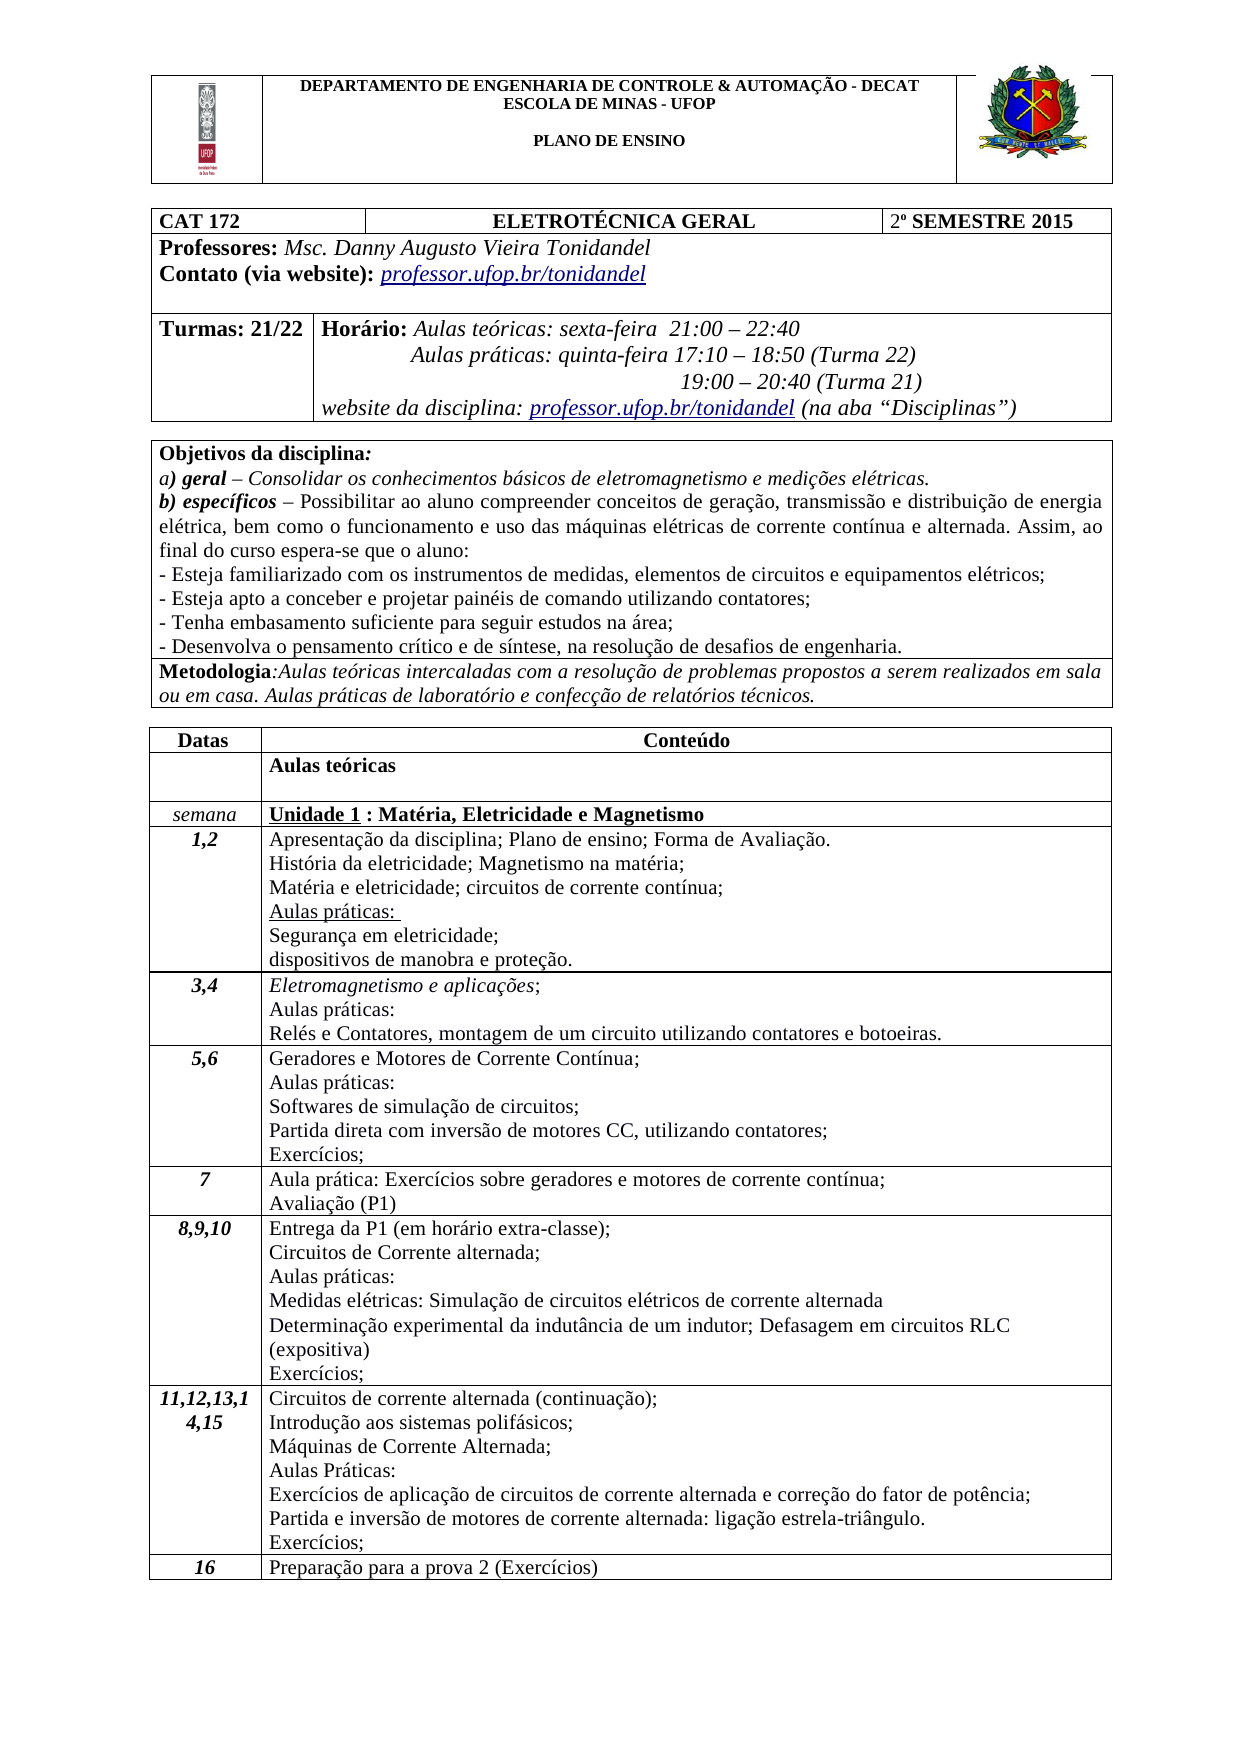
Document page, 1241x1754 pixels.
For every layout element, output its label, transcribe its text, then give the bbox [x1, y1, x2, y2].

table_cell Metodologia:Aulas teóricas intercaladas com a resolução de problemas propostos a serem realizados em sala ou em casa. Aulas práticas de laboratório e confecção de relatórios técnicos. [152, 659, 1112, 707]
table_header 2o SEMESTRE 2015 [883, 209, 1111, 233]
table_cell 1,2 [150, 827, 261, 971]
picture [976, 62, 1091, 159]
table_cell Unidade 1 : Matéria, Eletricidade e Magnetismo [262, 802, 1111, 826]
table_cell Horário: Aulas teóricas: sexta-feira 21:00 – 22:40 Aulas práticas: quinta-feira 17:10 – 18:50 (Turma 22) 19:00 – 20:40 (Turma 21) website da disciplina: professor.ufop.br/tonidandel (na aba “Disciplinas”) [314, 314, 1111, 421]
table_cell 16 [150, 1555, 261, 1579]
table_cell Aula prática: Exercícios sobre geradores e motores de corrente contínua; Avaliação (P1) [262, 1167, 1111, 1215]
table_cell Apresentação da disciplina; Plano de ensino; Forma de Avaliação. História da eletricidade; Magnetismo na matéria; Matéria e eletricidade; circuitos de corrente contínua; Aulas práticas: Segurança em eletricidade; dispositivos de manobra e proteção. [262, 827, 1111, 971]
table_cell Preparação para a prova 2 (Exercícios) [262, 1555, 1111, 1579]
table_cell 11,12,13,14,15 [150, 1386, 261, 1554]
table_cell 5,6 [150, 1046, 261, 1166]
table_cell 7 [150, 1167, 261, 1215]
table_header Datas [150, 728, 261, 752]
table_cell [150, 753, 261, 801]
table_cell Circuitos de corrente alternada (continuação); Introdução aos sistemas polifásicos; Máquinas de Corrente Alternada; Aulas Práticas: Exercícios de aplicação de circuitos de corrente alternada e correção do fator de potência; Partida e inversão de motores de corrente alternada: ligação estrela-triângulo. Exercícios; [262, 1386, 1111, 1554]
table_cell Aulas teóricas [262, 753, 1111, 801]
table_cell Geradores e Motores de Corrente Contínua; Aulas práticas: Softwares de simulação de circuitos; Partida direta com inversão de motores CC, utilizando contatores; Exercícios; [262, 1046, 1111, 1166]
table_cell Eletromagnetismo e aplicações; Aulas práticas: Relés e Contatores, montagem de um circuito utilizando contatores e botoeiras. [262, 973, 1111, 1044]
table_cell semana [150, 802, 261, 826]
table_cell 8,9,10 [150, 1216, 261, 1384]
table_header Conteúdo [262, 728, 1111, 752]
table_cell Professores: Msc. Danny Augusto Vieira Tonidandel Contato (via website): professor.ufop.br/tonidandel [152, 234, 1111, 313]
table_header Objetivos da disciplina: a) geral – Consolidar os conhecimentos básicos de eletromagnetismo e medições elétricas. b) específicos – Possibilitar ao aluno compreender conceitos de geração, transmissão e distribuição de energia elétrica, bem como o funcionamento e uso das máquinas elétricas de corrente contínua e alternada. Assim, ao final do curso espera-se que o aluno: - Esteja familiarizado com os instrumentos de medidas, elementos de circuitos e equipamentos elétricos; - Esteja apto a conceber e projetar painéis de comando utilizando contatores; - Tenha embasamento suficiente para seguir estudos na área; - Desenvolva o pensamento crítico e de síntese, na resolução de desafios de engenharia. [152, 441, 1112, 658]
table_cell Entrega da P1 (em horário extra-classe); Circuitos de Corrente alternada; Aulas práticas: Medidas elétricas: Simulação de circuitos elétricos de corrente alternada Determinação experimental da indutância de um indutor; Defasagem em circuitos RLC (expositiva) Exercícios; [262, 1216, 1111, 1384]
table_header CAT 172 [152, 209, 365, 233]
table_cell Turmas: 21/22 [152, 314, 313, 421]
table_cell 3,4 [150, 973, 261, 1044]
table_header ELETROTÉCNICA GERAL [366, 209, 882, 233]
